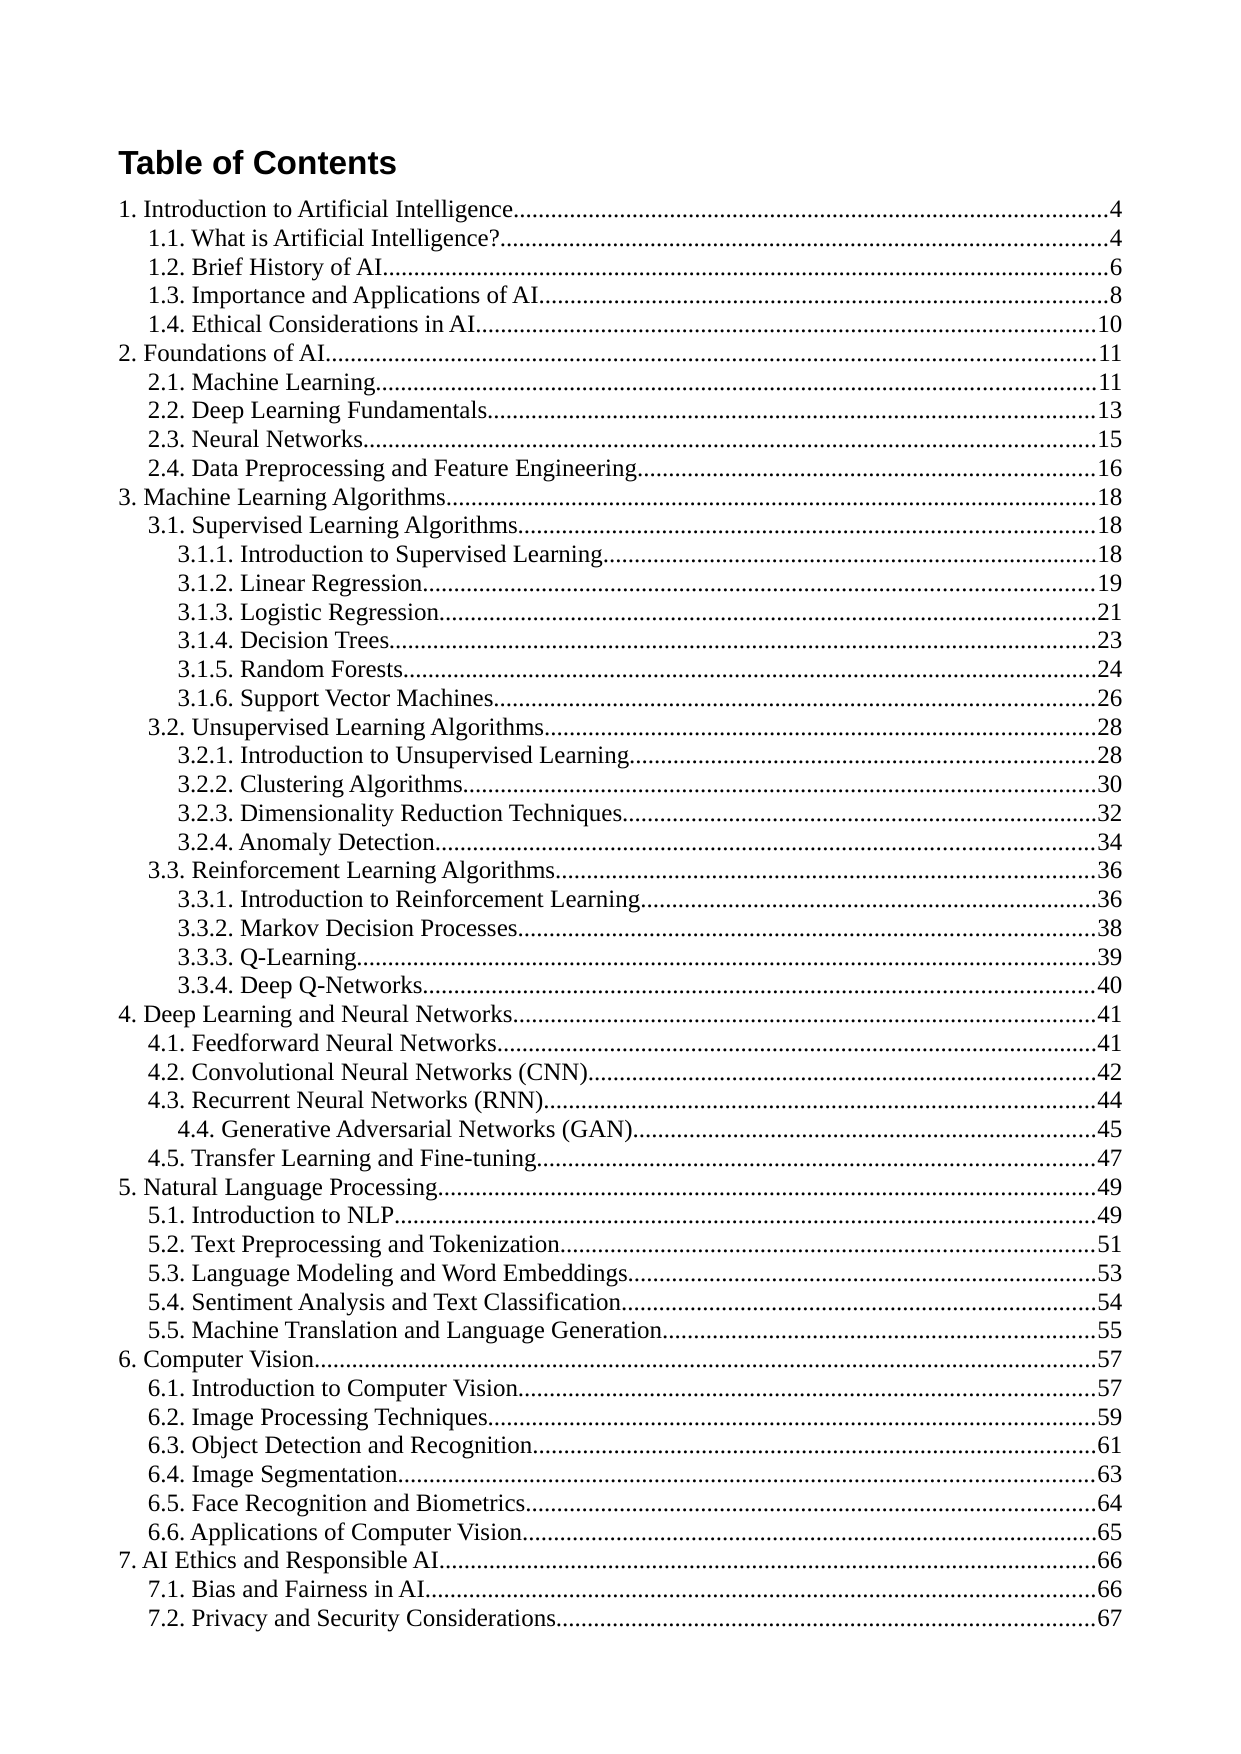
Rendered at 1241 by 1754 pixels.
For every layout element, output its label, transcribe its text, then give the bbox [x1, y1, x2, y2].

text 5.3. Language Modeling and Word Embeddings 53 [148, 1258, 1122, 1287]
text 3.1.6. Support Vector Machines 26 [177, 683, 1122, 712]
text 1. Introduction to Artificial Intelligence 4 [118, 194, 1122, 223]
text 3.3.3. Q-Learning 39 [177, 942, 1122, 970]
text 3.2.4. Anomaly Detection 34 [177, 827, 1122, 855]
text 3.1.2. Linear Regression 19 [177, 568, 1122, 597]
text 3.1. Supervised Learning Algorithms 18 [148, 510, 1122, 539]
text 2.1. Machine Learning 11 [148, 367, 1122, 395]
text 5. Natural Language Processing 49 [118, 1172, 1122, 1200]
text 3.3.2. Markov Decision Processes 38 [177, 913, 1122, 942]
text 3.2.3. Dimensionality Reduction Techniques 32 [177, 798, 1122, 827]
text 1.4. Ethical Considerations in AI 10 [148, 309, 1122, 338]
text 7.2. Privacy and Security Considerations 67 [148, 1603, 1122, 1632]
text 1.3. Importance and Applications of AI 8 [148, 280, 1122, 309]
text 6.1. Introduction to Computer Vision 57 [148, 1373, 1122, 1402]
text 3.1.4. Decision Trees 23 [177, 625, 1122, 654]
text 6. Computer Vision 57 [118, 1344, 1122, 1373]
text 2. Foundations of AI 11 [118, 338, 1122, 367]
text 3.2.1. Introduction to Unsupervised Learning 28 [177, 740, 1122, 769]
text 6.6. Applications of Computer Vision 65 [148, 1517, 1122, 1545]
text 6.5. Face Recognition and Biometrics 64 [148, 1488, 1122, 1517]
text 1.2. Brief History of AI 6 [148, 252, 1122, 280]
text 3. Machine Learning Algorithms 18 [118, 482, 1122, 510]
text 2.3. Neural Networks 15 [148, 424, 1122, 453]
text 3.3. Reinforcement Learning Algorithms 36 [148, 855, 1122, 884]
text 5.4. Sentiment Analysis and Text Classification 54 [148, 1287, 1122, 1315]
text 3.3.1. Introduction to Reinforcement Learning 36 [177, 884, 1122, 913]
text 7.1. Bias and Fairness in AI 66 [148, 1574, 1122, 1603]
text 4.2. Convolutional Neural Networks (CNN) 42 [148, 1057, 1122, 1085]
text 4. Deep Learning and Neural Networks 41 [118, 999, 1122, 1028]
text 3.3.4. Deep Q-Networks 40 [177, 970, 1122, 999]
text 2.4. Data Preprocessing and Feature Engineering 16 [148, 453, 1122, 482]
text 6.2. Image Processing Techniques 59 [148, 1402, 1122, 1430]
text 4.3. Recurrent Neural Networks (RNN) 44 [148, 1085, 1122, 1114]
text 3.1.5. Random Forests 24 [177, 654, 1122, 683]
text 2.2. Deep Learning Fundamentals 13 [148, 395, 1122, 424]
text 4.4. Generative Adversarial Networks (GAN) 45 [177, 1114, 1122, 1143]
text 1.1. What is Artificial Intelligence? 4 [148, 223, 1122, 252]
text 3.2. Unsupervised Learning Algorithms 28 [148, 712, 1122, 740]
text 5.2. Text Preprocessing and Tokenization 51 [148, 1229, 1122, 1258]
text 3.2.2. Clustering Algorithms 30 [177, 769, 1122, 798]
text 6.3. Object Detection and Recognition 61 [148, 1430, 1122, 1459]
text 4.1. Feedforward Neural Networks 41 [148, 1028, 1122, 1057]
subtitle Table of Contents [118, 143, 1122, 182]
text 3.1.1. Introduction to Supervised Learning 18 [177, 539, 1122, 568]
text 3.1.3. Logistic Regression 21 [177, 597, 1122, 625]
text 5.5. Machine Translation and Language Generation 55 [148, 1315, 1122, 1344]
text 4.5. Transfer Learning and Fine-tuning 47 [148, 1143, 1122, 1172]
text 6.4. Image Segmentation 63 [148, 1459, 1122, 1488]
text 5.1. Introduction to NLP 49 [148, 1200, 1122, 1229]
text 7. AI Ethics and Responsible AI 66 [118, 1545, 1122, 1574]
